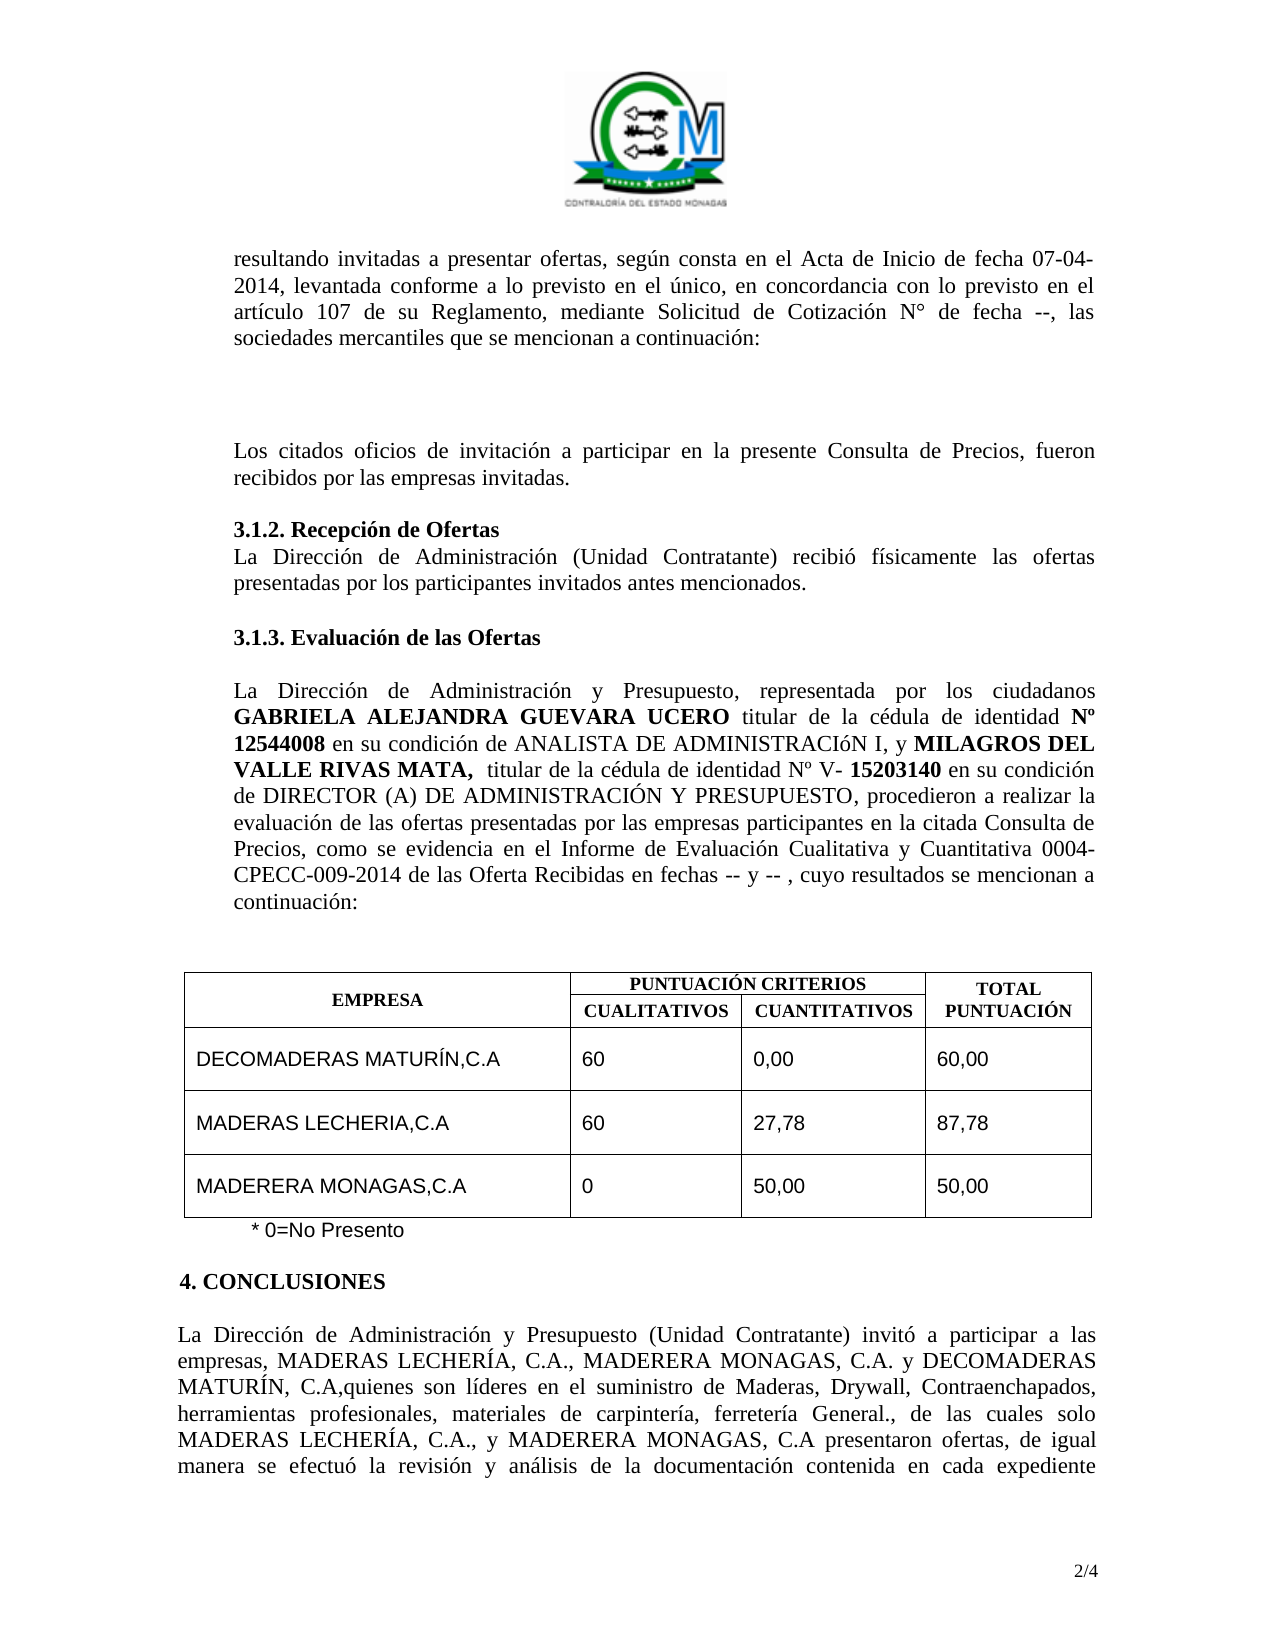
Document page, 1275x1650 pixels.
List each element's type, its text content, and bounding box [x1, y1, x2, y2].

text La Dirección de Administración y Presupuesto (Unidad Contratante) invitó a participar a las empresas, MADERAS LECHERÍA, C.A., MADERERA MONAGAS, C.A. y DECOMADERAS MATURÍN, C.A,quienes son líderes en el suministro de Maderas, Drywall, Contraenchapados, herramientas profesionales, materiales de carpintería, ferretería General., de las cuales solo MADERAS LECHERÍA, C.A., y MADERERA MONAGAS, C.A presentaron ofertas, de igual manera se efectuó la revisión y análisis de la documentación contenida en cada expediente [177, 1321, 1098, 1479]
table_cell 50,00 [742, 1155, 925, 1217]
text * 0=No Presento [251, 1218, 1098, 1242]
text La Dirección de Administración (Unidad Contratante) recibió físicamente las ofertas presentadas por los participantes invitados antes mencionados. [233, 543, 1096, 596]
text La Dirección de Administración y Presupuesto, representada por los ciudadanos GABRIELA ALEJANDRA GUEVARA UCERO titular de la cédula de identidad Nº 12544008 en su condición de ANALISTA DE ADMINISTRACIóN I, y MILAGROS DEL VALLE RIVAS MATA, titular de la cédula de identidad Nº V- 15203140 en su condición de DIRECTOR (A) DE ADMINISTRACIÓN Y PRESUPUESTO, procedieron a realizar la evaluación de las ofertas presentadas por las empresas participantes en la citada Consulta de Precios, como se evidencia en el Informe de Evaluación Cualitativa y Cuantitativa 0004-CPECC-009-2014 de las Oferta Recibidas en fechas -- y -- , cuyo resultados se mencionan a continuación: [233, 677, 1095, 914]
table_cell 60,00 [926, 1028, 1091, 1090]
table_cell MADERAS LECHERIA,C.A [185, 1091, 570, 1153]
table_cell 60 [571, 1091, 741, 1153]
table_header PUNTUACIÓN CRITERIOS [571, 973, 925, 994]
text 4. CONCLUSIONES [179, 1268, 1095, 1294]
table_cell CUANTITATIVOS [742, 995, 925, 1027]
table_cell 50,00 [926, 1155, 1091, 1217]
picture [562, 69, 730, 210]
table_cell 27,78 [742, 1091, 925, 1153]
table_cell MADERERA MONAGAS,C.A [185, 1155, 570, 1217]
table_cell 87,78 [926, 1091, 1091, 1153]
text resultando invitadas a presentar ofertas, según consta en el Acta de Inicio de fecha 07-04-2014, levantada conforme a lo previsto en el único, en concordancia con lo previsto en el artículo 107 de su Reglamento, mediante Solicitud de Cotización N° de fecha --, las sociedades mercantiles que se mencionan a continuación: [233, 245, 1094, 351]
text 3.1.3. Evaluación de las Ofertas [233, 624, 1095, 651]
table_cell DECOMADERAS MATURÍN,C.A [185, 1028, 570, 1090]
table_header TOTAL PUNTUACIÓN [926, 973, 1091, 1027]
text Los citados oficios de invitación a participar en la presente Consulta de Precios, fueron recibidos por las empresas invitadas. [233, 437, 1096, 490]
text 3.1.2. Recepción de Ofertas [233, 516, 1096, 543]
table_cell CUALITATIVOS [571, 995, 741, 1027]
table_header EMPRESA [185, 973, 570, 1027]
table_cell 60 [571, 1028, 741, 1090]
table_cell 0 [571, 1155, 741, 1217]
table_cell 0,00 [742, 1028, 925, 1090]
